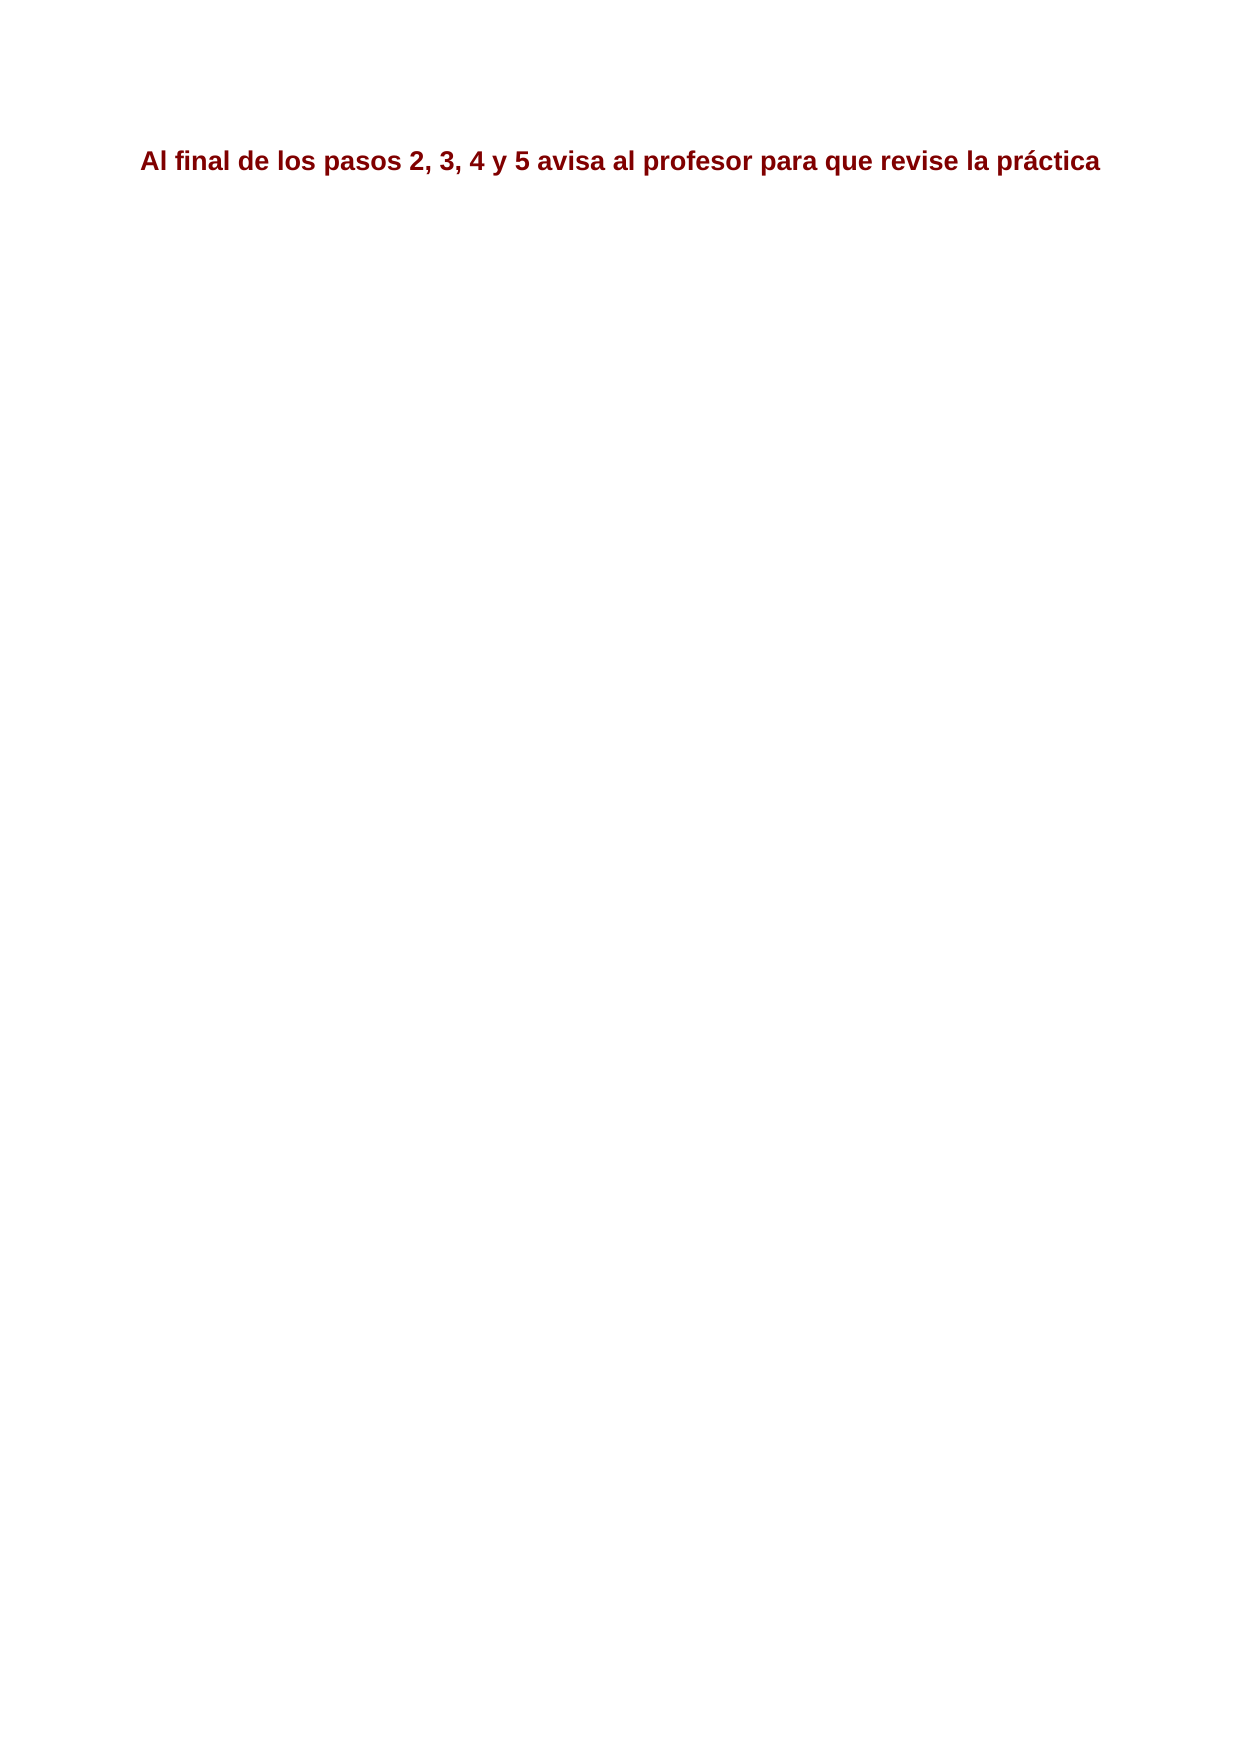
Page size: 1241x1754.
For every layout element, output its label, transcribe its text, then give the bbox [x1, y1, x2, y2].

text Al final de los pasos 2, 3, 4 y 5 avisa al profesor para que revise la práctica [118, 146, 1122, 176]
